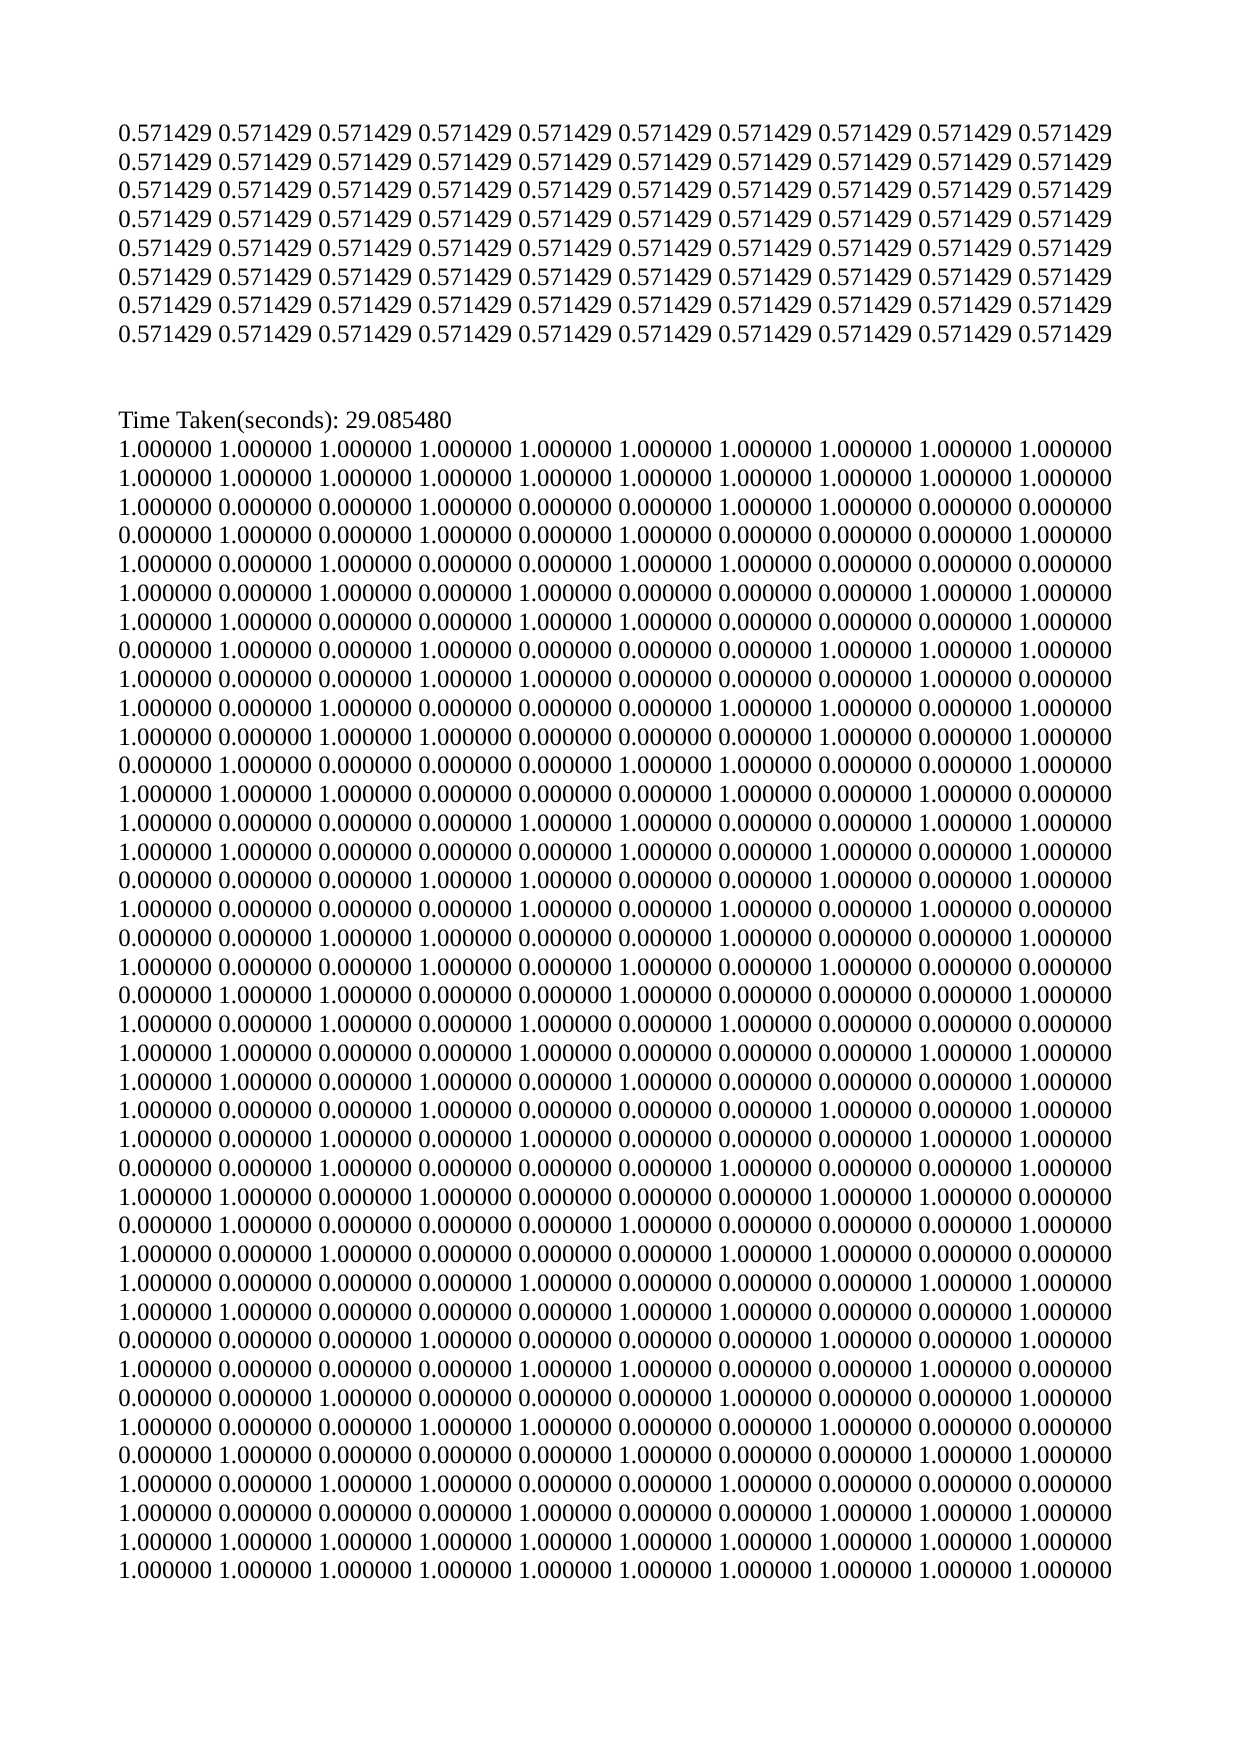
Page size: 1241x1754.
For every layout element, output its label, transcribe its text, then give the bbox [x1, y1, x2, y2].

text 1.000000 0.000000 0.000000 0.000000 1.000000 0.000000 1.000000 0.000000 1.000000 0.000000 0.000000 0.000000 1.000000 1.000000 0.000000 0.000000 1.000000 0.000000 0.000000 1.000000 [118, 894, 1122, 952]
text 0.571429 0.571429 0.571429 0.571429 0.571429 0.571429 0.571429 0.571429 0.571429 0.571429 [118, 176, 1122, 204]
text 1.000000 0.000000 0.000000 0.000000 1.000000 1.000000 0.000000 0.000000 1.000000 0.000000 0.000000 0.000000 1.000000 0.000000 0.000000 0.000000 1.000000 0.000000 0.000000 1.000000 [118, 1354, 1122, 1412]
text 0.571429 0.571429 0.571429 0.571429 0.571429 0.571429 0.571429 0.571429 0.571429 0.571429 [118, 233, 1122, 262]
text 1.000000 1.000000 0.000000 0.000000 0.000000 1.000000 1.000000 0.000000 0.000000 1.000000 0.000000 0.000000 0.000000 1.000000 0.000000 0.000000 0.000000 1.000000 0.000000 1.000000 [118, 1297, 1122, 1354]
text 1.000000 1.000000 0.000000 1.000000 0.000000 1.000000 0.000000 0.000000 0.000000 1.000000 1.000000 0.000000 0.000000 1.000000 0.000000 0.000000 0.000000 1.000000 0.000000 1.000000 [118, 1067, 1122, 1124]
text 0.571429 0.571429 0.571429 0.571429 0.571429 0.571429 0.571429 0.571429 0.571429 0.571429 [118, 319, 1122, 348]
text 1.000000 0.000000 0.000000 1.000000 0.000000 0.000000 1.000000 1.000000 0.000000 0.000000 0.000000 1.000000 0.000000 1.000000 0.000000 1.000000 0.000000 0.000000 0.000000 1.000000 [118, 492, 1122, 549]
text 1.000000 1.000000 1.000000 0.000000 0.000000 0.000000 1.000000 0.000000 1.000000 0.000000 1.000000 0.000000 0.000000 0.000000 1.000000 1.000000 0.000000 0.000000 1.000000 1.000000 [118, 779, 1122, 837]
text 1.000000 0.000000 1.000000 0.000000 0.000000 0.000000 1.000000 1.000000 0.000000 0.000000 1.000000 0.000000 0.000000 0.000000 1.000000 0.000000 0.000000 0.000000 1.000000 1.000000 [118, 1239, 1122, 1297]
text 1.000000 1.000000 1.000000 1.000000 1.000000 1.000000 1.000000 1.000000 1.000000 1.000000 1.000000 1.000000 1.000000 1.000000 1.000000 1.000000 1.000000 1.000000 1.000000 1.000000 [118, 1527, 1122, 1584]
text 1.000000 0.000000 1.000000 0.000000 1.000000 0.000000 1.000000 0.000000 0.000000 0.000000 1.000000 1.000000 0.000000 0.000000 1.000000 0.000000 0.000000 0.000000 1.000000 1.000000 [118, 1009, 1122, 1067]
text 1.000000 1.000000 0.000000 0.000000 1.000000 1.000000 0.000000 0.000000 0.000000 1.000000 0.000000 1.000000 0.000000 1.000000 0.000000 0.000000 0.000000 1.000000 1.000000 1.000000 [118, 607, 1122, 664]
text 1.000000 0.000000 1.000000 0.000000 1.000000 0.000000 0.000000 0.000000 1.000000 1.000000 0.000000 0.000000 1.000000 0.000000 0.000000 0.000000 1.000000 0.000000 0.000000 1.000000 [118, 1124, 1122, 1182]
text 0.571429 0.571429 0.571429 0.571429 0.571429 0.571429 0.571429 0.571429 0.571429 0.571429 [118, 262, 1122, 291]
text 0.571429 0.571429 0.571429 0.571429 0.571429 0.571429 0.571429 0.571429 0.571429 0.571429 [118, 147, 1122, 176]
text 1.000000 1.000000 0.000000 0.000000 0.000000 1.000000 0.000000 1.000000 0.000000 1.000000 0.000000 0.000000 0.000000 1.000000 1.000000 0.000000 0.000000 1.000000 0.000000 1.000000 [118, 837, 1122, 894]
text 1.000000 0.000000 0.000000 1.000000 1.000000 0.000000 0.000000 0.000000 1.000000 0.000000 1.000000 0.000000 1.000000 0.000000 0.000000 0.000000 1.000000 1.000000 0.000000 1.000000 [118, 664, 1122, 722]
text 1.000000 0.000000 0.000000 1.000000 0.000000 1.000000 0.000000 1.000000 0.000000 0.000000 0.000000 1.000000 1.000000 0.000000 0.000000 1.000000 0.000000 0.000000 0.000000 1.000000 [118, 952, 1122, 1009]
text 1.000000 0.000000 1.000000 1.000000 0.000000 0.000000 1.000000 0.000000 0.000000 0.000000 1.000000 0.000000 0.000000 0.000000 1.000000 0.000000 0.000000 1.000000 1.000000 1.000000 [118, 1469, 1122, 1527]
text 1.000000 1.000000 0.000000 1.000000 0.000000 0.000000 0.000000 1.000000 1.000000 0.000000 0.000000 1.000000 0.000000 0.000000 0.000000 1.000000 0.000000 0.000000 0.000000 1.000000 [118, 1182, 1122, 1239]
text 0.571429 0.571429 0.571429 0.571429 0.571429 0.571429 0.571429 0.571429 0.571429 0.571429 [118, 204, 1122, 233]
text 0.571429 0.571429 0.571429 0.571429 0.571429 0.571429 0.571429 0.571429 0.571429 0.571429 [118, 291, 1122, 319]
text 0.571429 0.571429 0.571429 0.571429 0.571429 0.571429 0.571429 0.571429 0.571429 0.571429 [118, 118, 1122, 147]
text Time Taken(seconds): 29.085480 [118, 406, 1122, 434]
text 1.000000 0.000000 1.000000 0.000000 0.000000 1.000000 1.000000 0.000000 0.000000 0.000000 1.000000 0.000000 1.000000 0.000000 1.000000 0.000000 0.000000 0.000000 1.000000 1.000000 [118, 549, 1122, 607]
text 1.000000 0.000000 1.000000 1.000000 0.000000 0.000000 0.000000 1.000000 0.000000 1.000000 0.000000 1.000000 0.000000 0.000000 0.000000 1.000000 1.000000 0.000000 0.000000 1.000000 [118, 722, 1122, 779]
text 1.000000 0.000000 0.000000 1.000000 1.000000 0.000000 0.000000 1.000000 0.000000 0.000000 0.000000 1.000000 0.000000 0.000000 0.000000 1.000000 0.000000 0.000000 1.000000 1.000000 [118, 1412, 1122, 1469]
text 1.000000 1.000000 1.000000 1.000000 1.000000 1.000000 1.000000 1.000000 1.000000 1.000000 1.000000 1.000000 1.000000 1.000000 1.000000 1.000000 1.000000 1.000000 1.000000 1.000000 [118, 434, 1122, 492]
